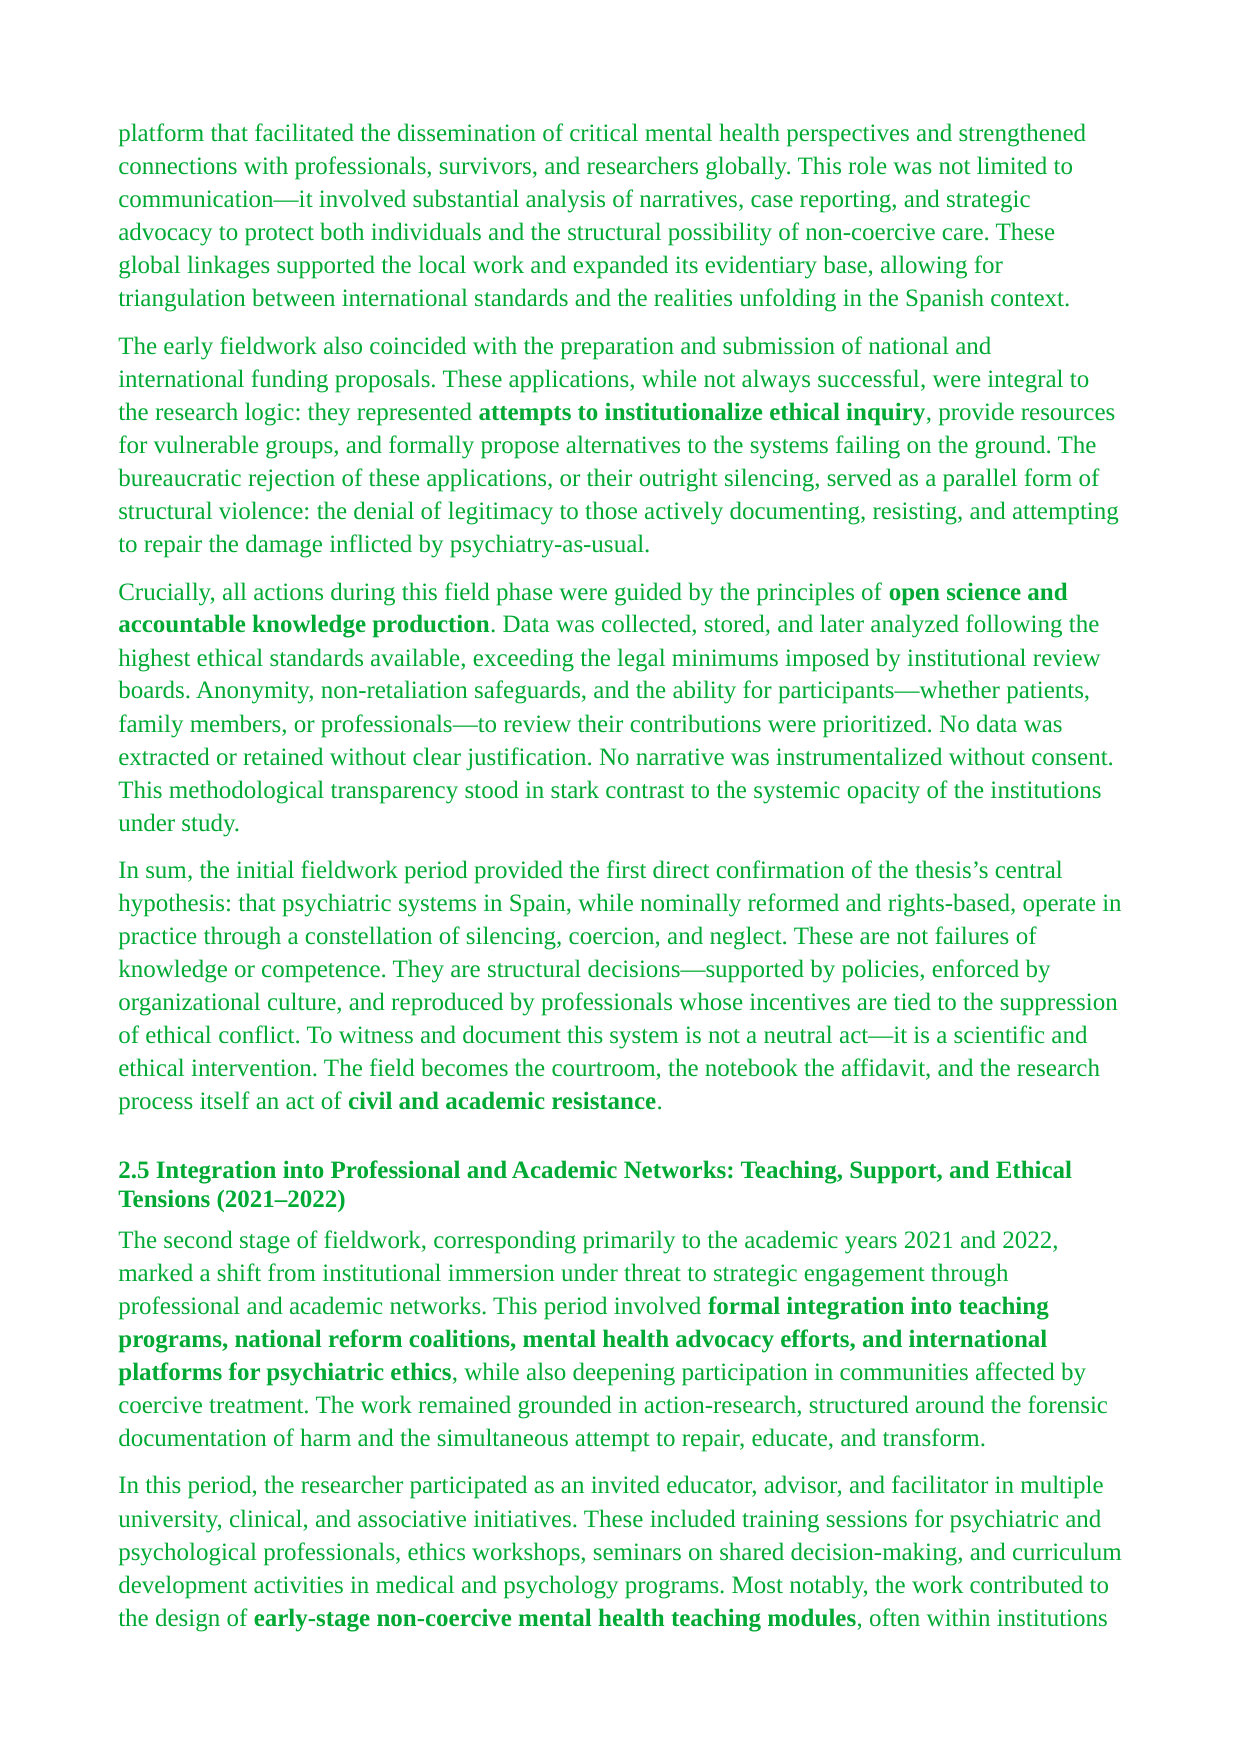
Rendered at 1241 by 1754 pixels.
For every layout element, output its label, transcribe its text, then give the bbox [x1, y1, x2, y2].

text The second stage of fieldwork, corresponding primarily to the academic years 2021 and 2022, marked a shift from institutional immersion under threat to strategic engagement through professional and academic networks. This period involved formal integration into teaching programs, national reform coalitions, mental health advocacy efforts, and international platforms for psychiatric ethics, while also deepening participation in communities affected by coercive treatment. The work remained grounded in action-research, structured around the forensic documentation of harm and the simultaneous attempt to repair, educate, and transform. [118, 1225, 1122, 1452]
text The early fieldwork also coincided with the preparation and submission of national and international funding proposals. These applications, while not always successful, were integral to the research logic: they represented attempts to institutionalize ethical inquiry, provide resources for vulnerable groups, and formally propose alternatives to the systems failing on the ground. The bureaucratic rejection of these applications, or their outright silencing, served as a parallel form of structural violence: the denial of legitimacy to those actively documenting, resisting, and attempting to repair the damage inflicted by psychiatry-as-usual. [118, 331, 1122, 558]
text platform that facilitated the dissemination of critical mental health perspectives and strengthened connections with professionals, survivors, and researchers globally. This role was not limited to communication—it involved substantial analysis of narratives, case reporting, and strategic advocacy to protect both individuals and the structural possibility of non-coercive care. These global linkages supported the local work and expanded its evidentiary base, allowing for triangulation between international standards and the realities unfolding in the Spanish context. [118, 118, 1122, 312]
text Crucially, all actions during this field phase were guided by the principles of open science and accountable knowledge production. Data was collected, stored, and later analyzed following the highest ethical standards available, exceeding the legal minimums imposed by institutional review boards. Anonymity, non-retaliation safeguards, and the ability for participants—whether patients, family members, or professionals—to review their contributions were prioritized. No data was extracted or retained without clear justification. No narrative was instrumentalized without consent. This methodological transparency stood in stark contrast to the systemic opacity of the institutions under study. [118, 577, 1122, 836]
subtitle 2.5 Integration into Professional and Academic Networks: Teaching, Support, and Ethical Tensions (2021–2022) [118, 1155, 1122, 1212]
text In sum, the initial fieldwork period provided the first direct confirmation of the thesis’s central hypothesis: that psychiatric systems in Spain, while nominally reformed and rights-based, operate in practice through a constellation of silencing, coercion, and neglect. These are not failures of knowledge or competence. They are structural decisions—supported by policies, enforced by organizational culture, and reproduced by professionals whose incentives are tied to the suppression of ethical conflict. To witness and document this system is not a neutral act—it is a scientific and ethical intervention. The field becomes the courtroom, the notebook the affidavit, and the research process itself an act of civil and academic resistance. [118, 855, 1122, 1115]
text In this period, the researcher participated as an invited educator, advisor, and facilitator in multiple university, clinical, and associative initiatives. These included training sessions for psychiatric and psychological professionals, ethics workshops, seminars on shared decision-making, and curriculum development activities in medical and psychology programs. Most notably, the work contributed to the design of early-stage non-coercive mental health teaching modules, often within institutions [118, 1471, 1122, 1631]
